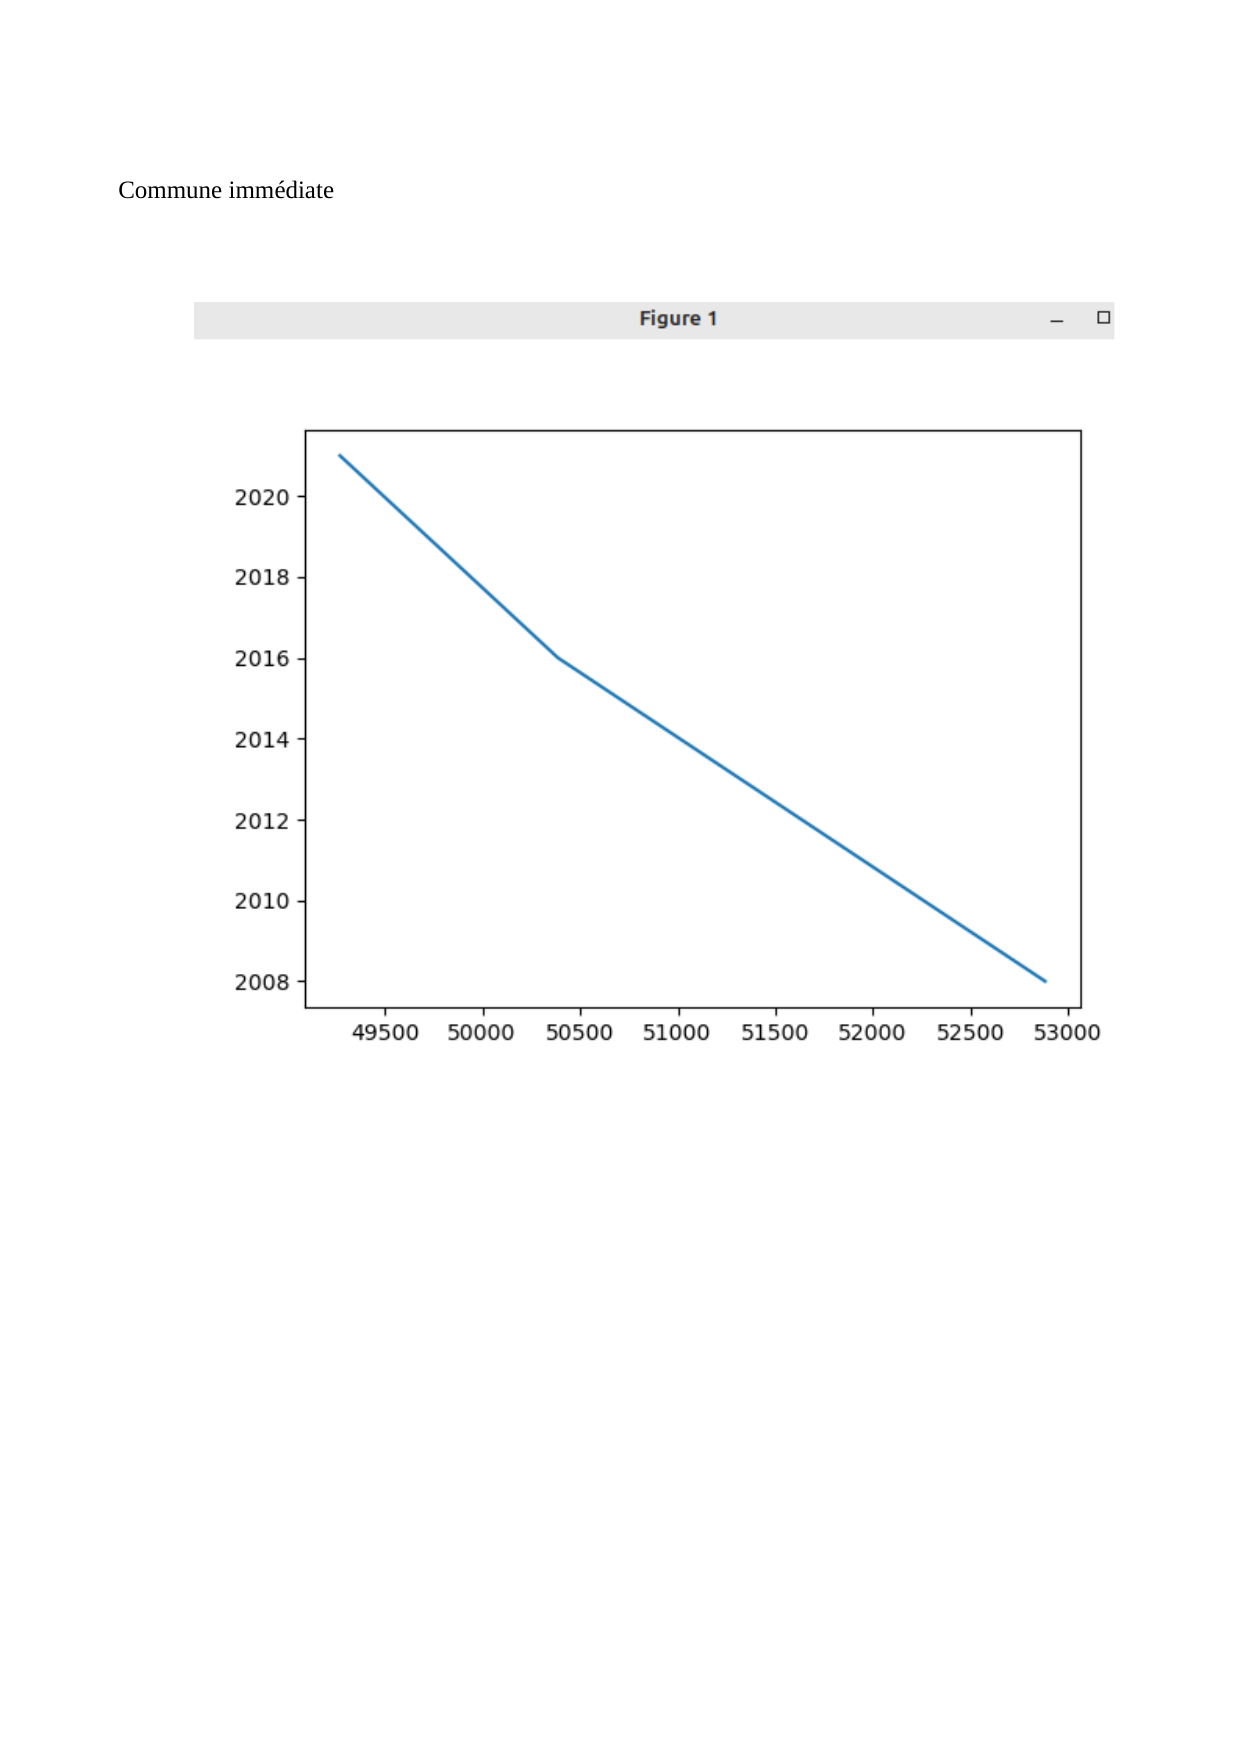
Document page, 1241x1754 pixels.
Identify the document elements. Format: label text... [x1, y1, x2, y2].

text Commune immédiate [118, 176, 1122, 204]
picture [194, 302, 1115, 1045]
